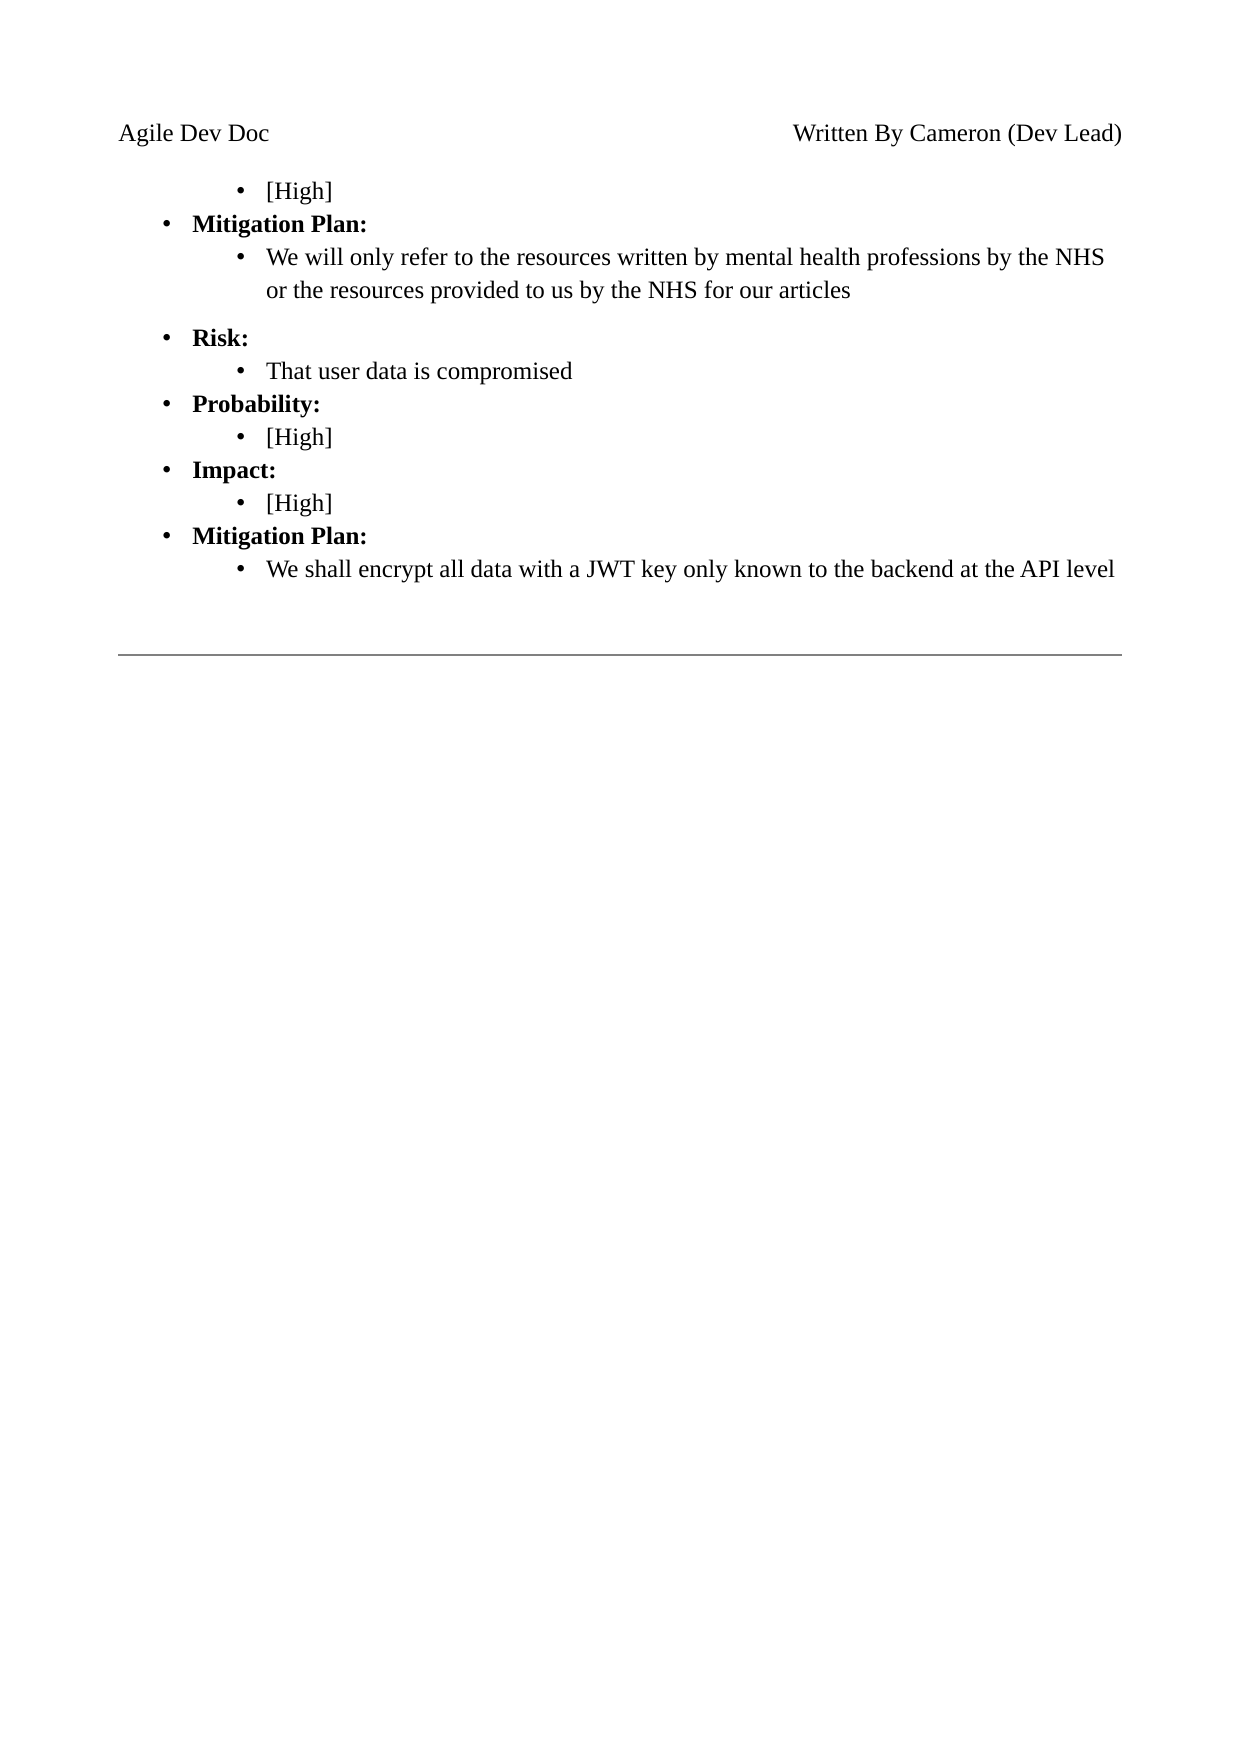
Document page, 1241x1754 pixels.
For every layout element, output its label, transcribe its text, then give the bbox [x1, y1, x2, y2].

list Mitigation Plan: [162, 521, 1122, 550]
list We shall encrypt all data with a JWT key only known to the backend at the API level [236, 554, 1122, 583]
list We will only refer to the resources written by mental health professions by the NHS or the resources provided to us by the NHS for our articles [236, 242, 1122, 304]
list Risk: [162, 323, 1122, 352]
list [High] [236, 422, 1122, 451]
list Impact: [162, 455, 1122, 484]
list [High] [236, 176, 1122, 205]
list Probability: [162, 389, 1122, 418]
list Mitigation Plan: [162, 209, 1122, 238]
list That user data is compromised [236, 356, 1122, 385]
list [High] [236, 488, 1122, 517]
